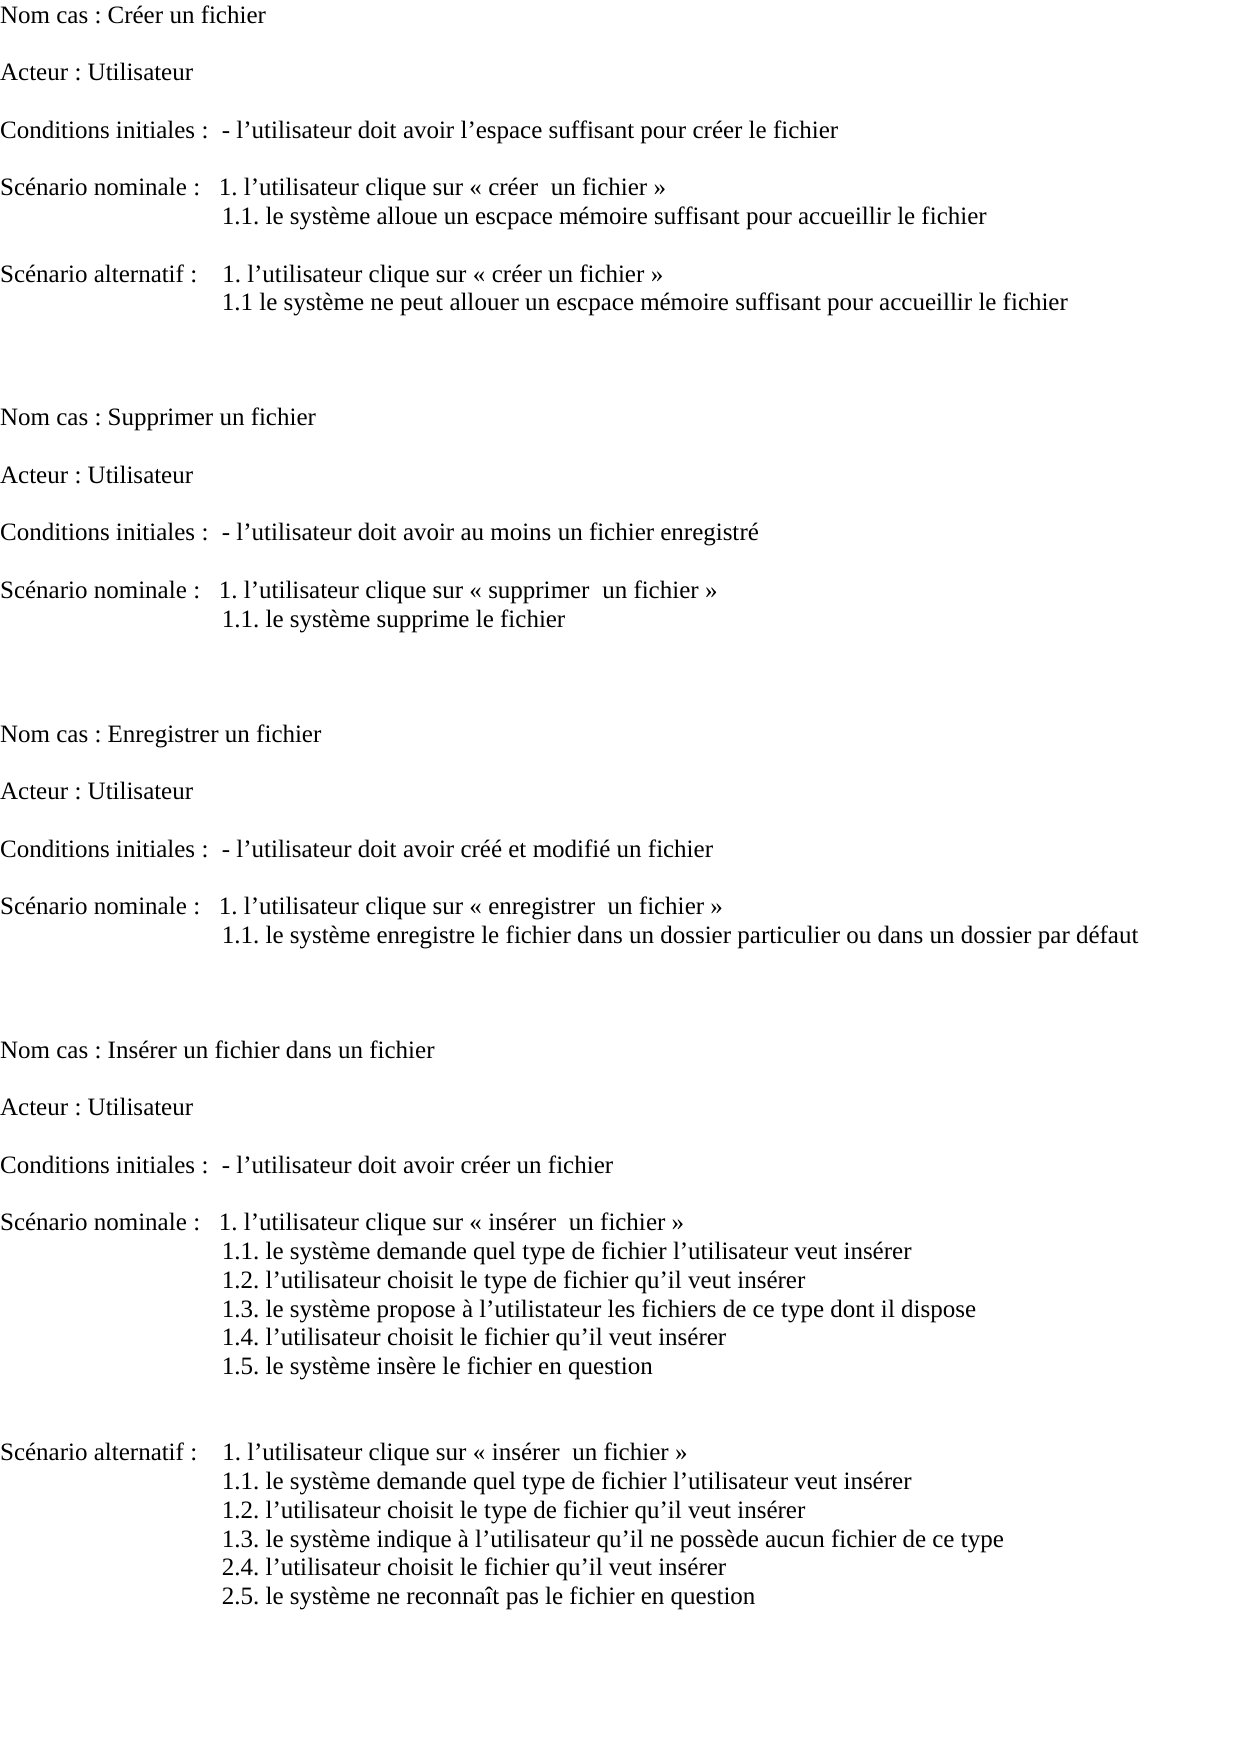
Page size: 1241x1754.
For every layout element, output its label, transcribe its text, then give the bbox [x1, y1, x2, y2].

text 1.1 le système ne peut allouer un escpace mémoire suffisant pour accueillir le fichier [0, 287, 1240, 316]
text 1.1. le système alloue un escpace mémoire suffisant pour accueillir le fichier [0, 201, 1240, 230]
text 1.3. le système indique à l’utilisateur qu’il ne possède aucun fichier de ce type [0, 1524, 1240, 1552]
text Conditions initiales : - l’utilisateur doit avoir créer un fichier [0, 1150, 1240, 1179]
text Nom cas : Enregistrer un fichier [0, 719, 1240, 747]
text 1.1. le système demande quel type de fichier l’utilisateur veut insérer [0, 1236, 1240, 1265]
text Nom cas : Supprimer un fichier [0, 402, 1240, 431]
text Nom cas : Insérer un fichier dans un fichier [0, 1035, 1240, 1064]
text Conditions initiales : - l’utilisateur doit avoir créé et modifié un fichier [0, 834, 1240, 862]
text Scénario nominale : 1. l’utilisateur clique sur « enregistrer un fichier » [0, 891, 1240, 920]
text 2.4. l’utilisateur choisit le fichier qu’il veut insérer [0, 1552, 1240, 1581]
text Scénario alternatif : 1. l’utilisateur clique sur « créer un fichier » [0, 259, 1240, 287]
text Acteur : Utilisateur [0, 57, 1240, 86]
text 1.3. le système propose à l’utilistateur les fichiers de ce type dont il dispose [0, 1294, 1240, 1322]
text 1.4. l’utilisateur choisit le fichier qu’il veut insérer [0, 1322, 1240, 1351]
text 1.1. le système enregistre le fichier dans un dossier particulier ou dans un dossier par défaut [0, 920, 1240, 949]
text 1.1. le système demande quel type de fichier l’utilisateur veut insérer [0, 1466, 1240, 1495]
text 2.5. le système ne reconnaît pas le fichier en question [0, 1581, 1240, 1610]
text Scénario nominale : 1. l’utilisateur clique sur « créer un fichier » [0, 172, 1240, 201]
text Scénario nominale : 1. l’utilisateur clique sur « insérer un fichier » [0, 1207, 1240, 1236]
text Acteur : Utilisateur [0, 1092, 1240, 1121]
text Conditions initiales : - l’utilisateur doit avoir l’espace suffisant pour créer le fichier [0, 115, 1240, 144]
text 1.2. l’utilisateur choisit le type de fichier qu’il veut insérer [0, 1495, 1240, 1524]
text 1.5. le système insère le fichier en question [0, 1351, 1240, 1380]
text Nom cas : Créer un fichier [0, 0, 1240, 29]
text Acteur : Utilisateur [0, 460, 1240, 489]
text 1.2. l’utilisateur choisit le type de fichier qu’il veut insérer [0, 1265, 1240, 1294]
text Conditions initiales : - l’utilisateur doit avoir au moins un fichier enregistré [0, 517, 1240, 546]
text 1.1. le système supprime le fichier [0, 604, 1240, 632]
text Scénario nominale : 1. l’utilisateur clique sur « supprimer un fichier » [0, 575, 1240, 604]
text Scénario alternatif : 1. l’utilisateur clique sur « insérer un fichier » [0, 1437, 1240, 1466]
text Acteur : Utilisateur [0, 776, 1240, 805]
